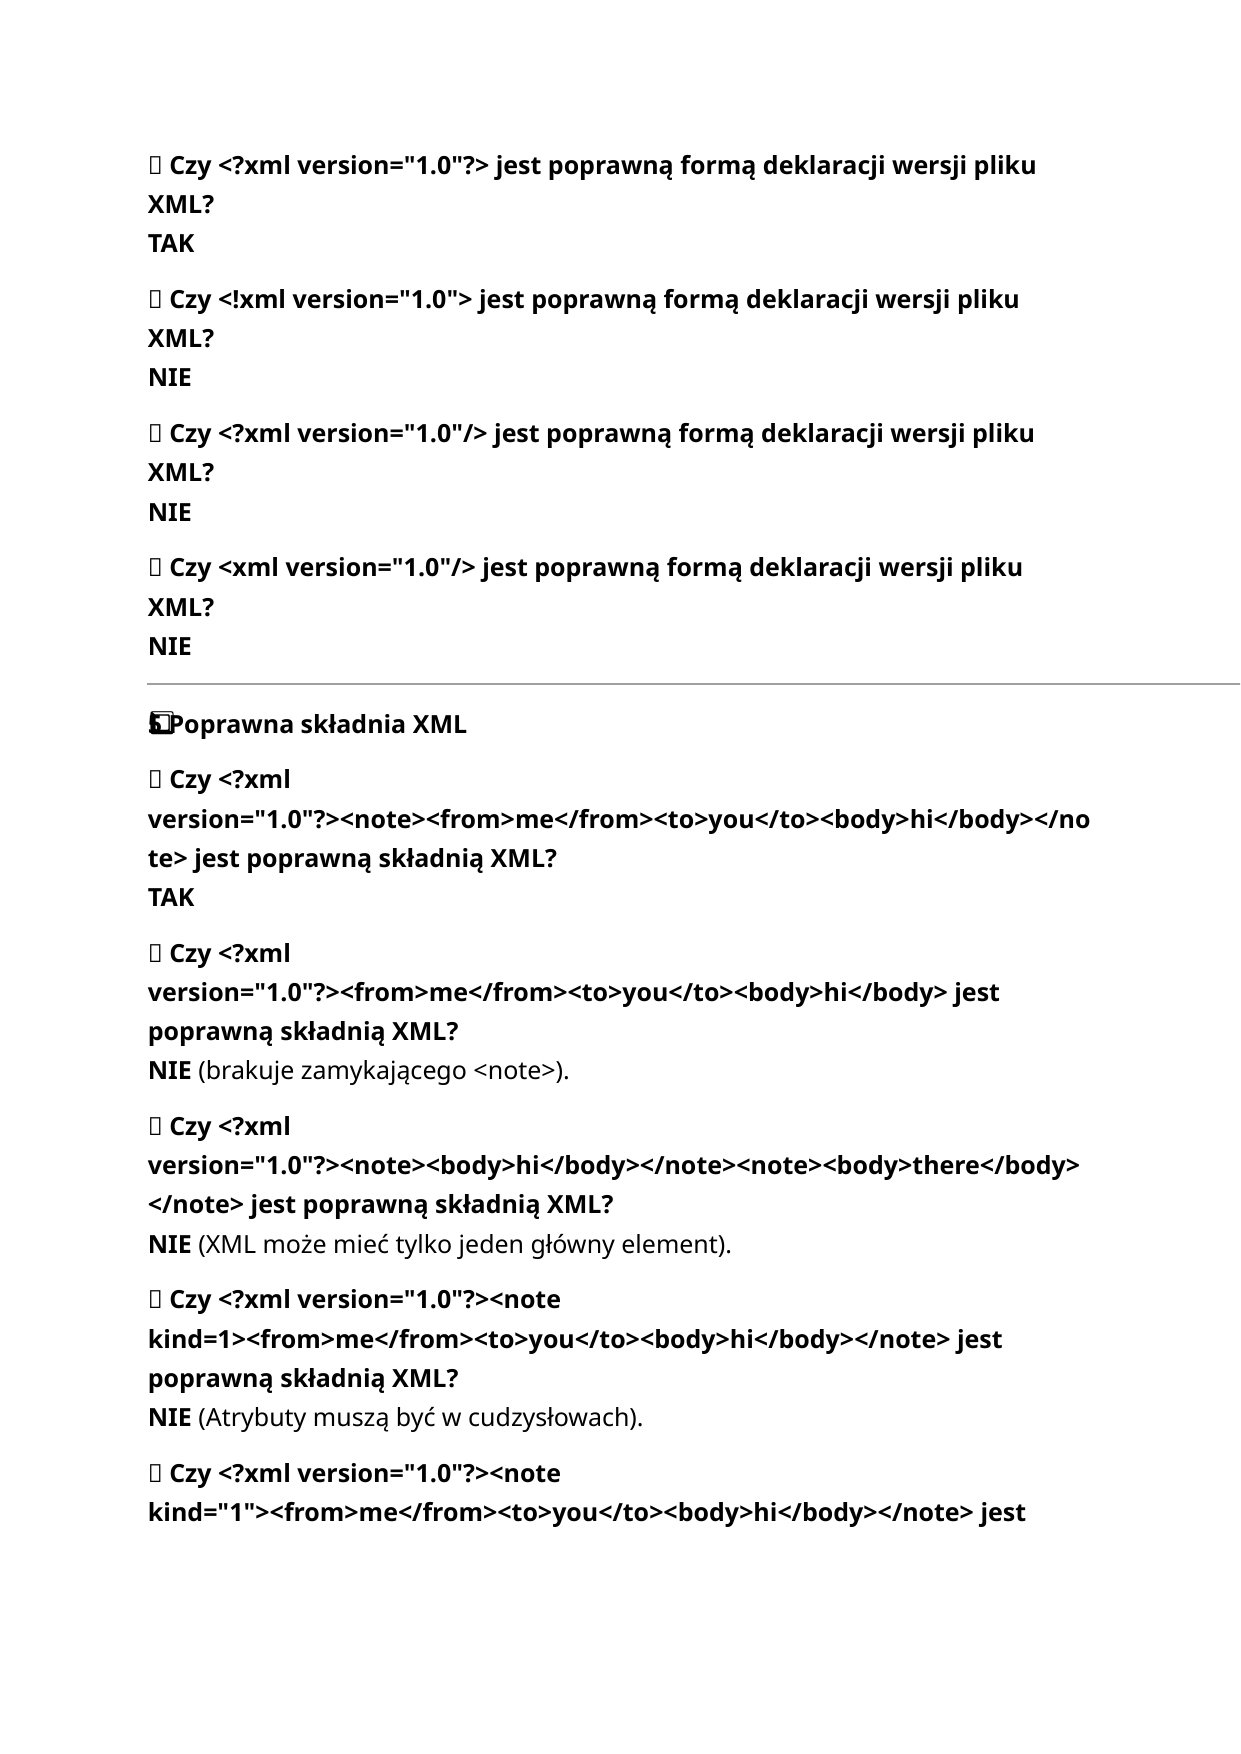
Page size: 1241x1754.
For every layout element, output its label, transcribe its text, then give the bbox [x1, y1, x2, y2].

text ❌ Czy <!xml version="1.0"> jest poprawną formą deklaracji wersji pliku XML? NIE [148, 282, 1093, 394]
text ❌ Czy <?xml version="1.0"?><note><body>hi</body></note><note><body>there</body></note> jest poprawną składnią XML? NIE (XML może mieć tylko jeden główny element). [148, 1109, 1093, 1260]
text ❌ Czy <?xml version="1.0"?><note kind=1><from>me</from><to>you</to><body>hi</body></note> jest poprawną składnią XML? NIE (Atrybuty muszą być w cudzysłowach). [148, 1282, 1093, 1434]
text 5️⃣ Poprawna składnia XML [148, 706, 1093, 740]
text ❌ Czy <?xml version="1.0"/> jest poprawną formą deklaracji wersji pliku XML? NIE [148, 416, 1093, 528]
text ❌ Czy <xml version="1.0"/> jest poprawną formą deklaracji wersji pliku XML? NIE [148, 550, 1093, 662]
text ✅ Czy <?xml version="1.0"?><note kind="1"><from>me</from><to>you</to><body>hi</body></note> jest [148, 1456, 1093, 1529]
text ✅ Czy <?xml version="1.0"?> jest poprawną formą deklaracji wersji pliku XML? TAK [148, 148, 1093, 260]
text ❌ Czy <?xml version="1.0"?><from>me</from><to>you</to><body>hi</body> jest poprawną składnią XML? NIE (brakuje zamykającego <note>). [148, 936, 1093, 1087]
text ✅ Czy <?xml version="1.0"?><note><from>me</from><to>you</to><body>hi</body></note> jest poprawną składnią XML? TAK [148, 762, 1093, 914]
